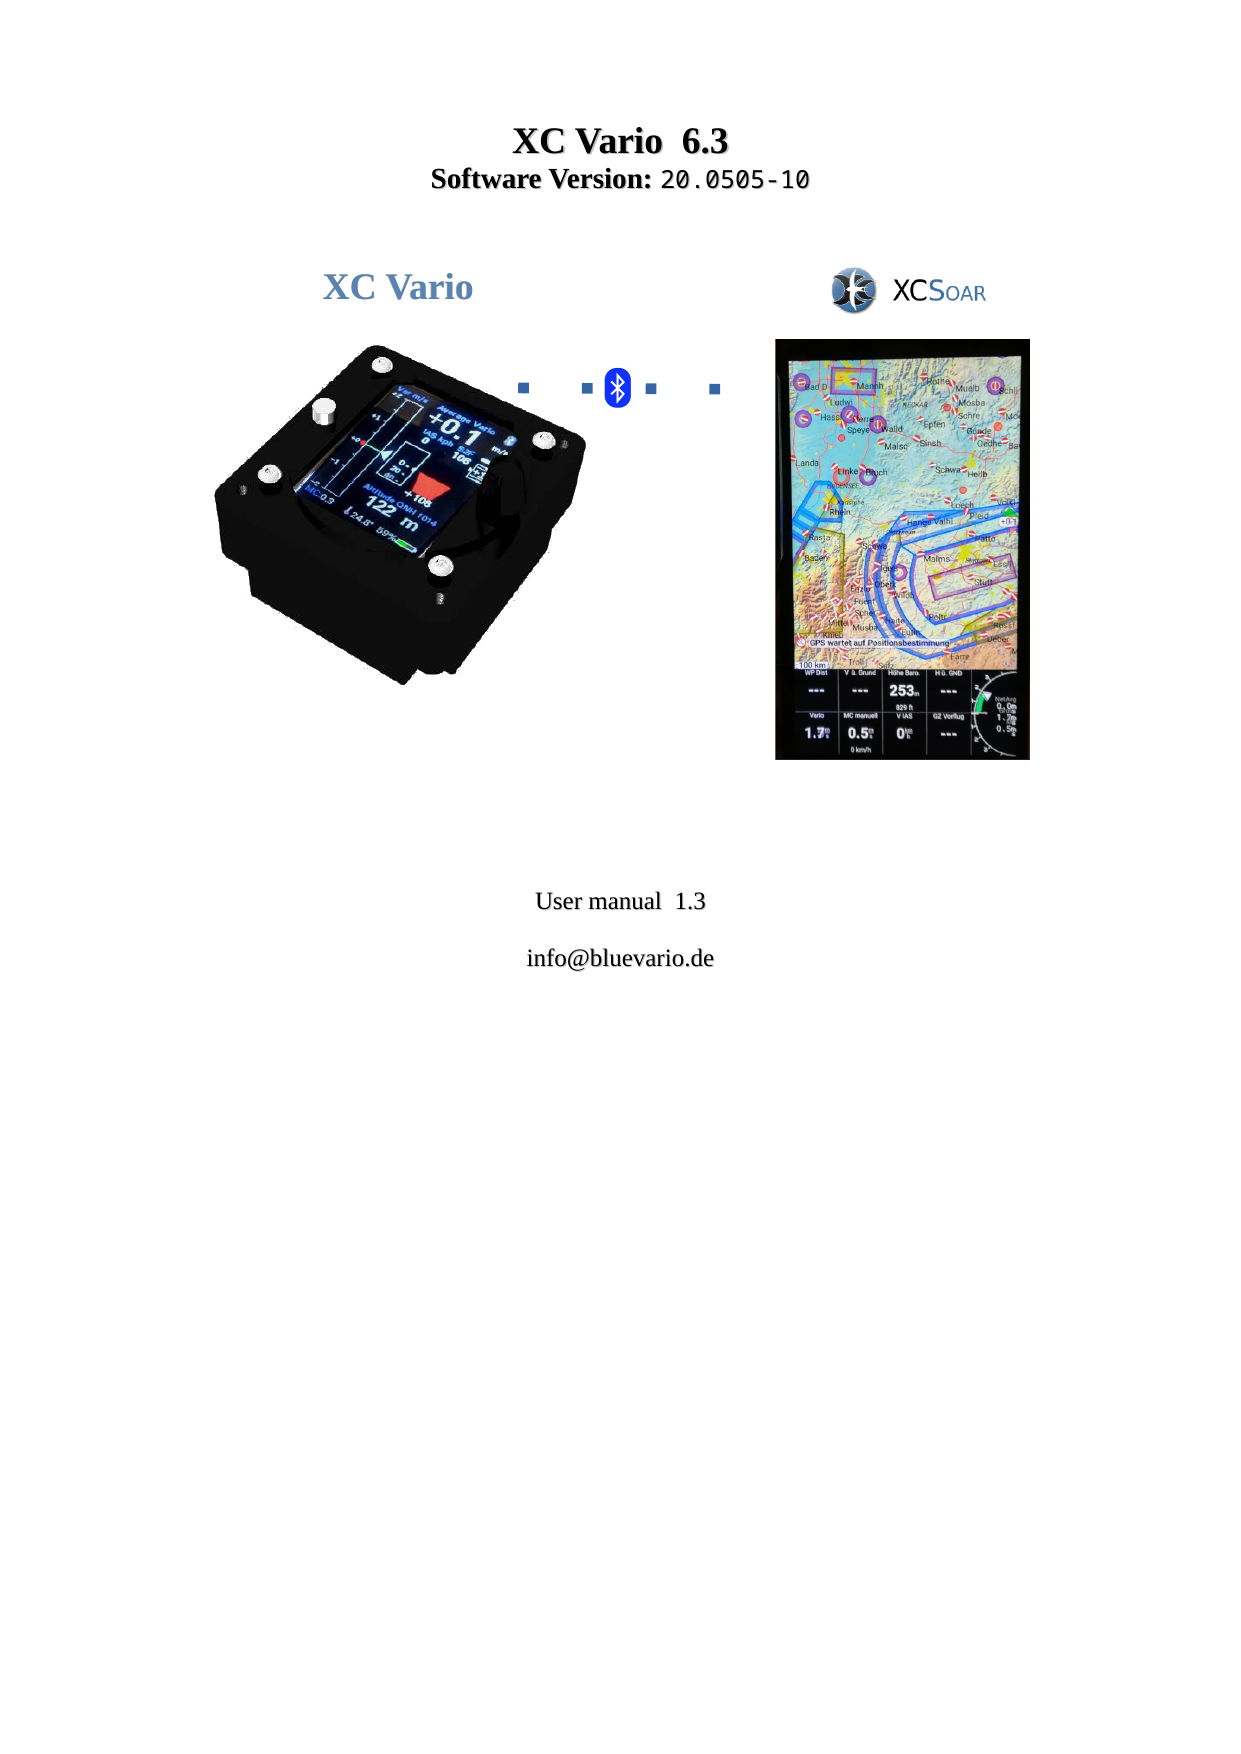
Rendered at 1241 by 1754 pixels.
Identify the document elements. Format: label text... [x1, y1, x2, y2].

text Software Version: 20.0505-10 [118, 161, 1122, 224]
picture [775, 339, 1030, 760]
text XC Vario 6.3 [118, 118, 1122, 161]
text User manual 1.3 [118, 886, 1122, 914]
text info@bluevario.de [118, 943, 1122, 972]
picture [830, 266, 988, 315]
picture [207, 342, 634, 692]
